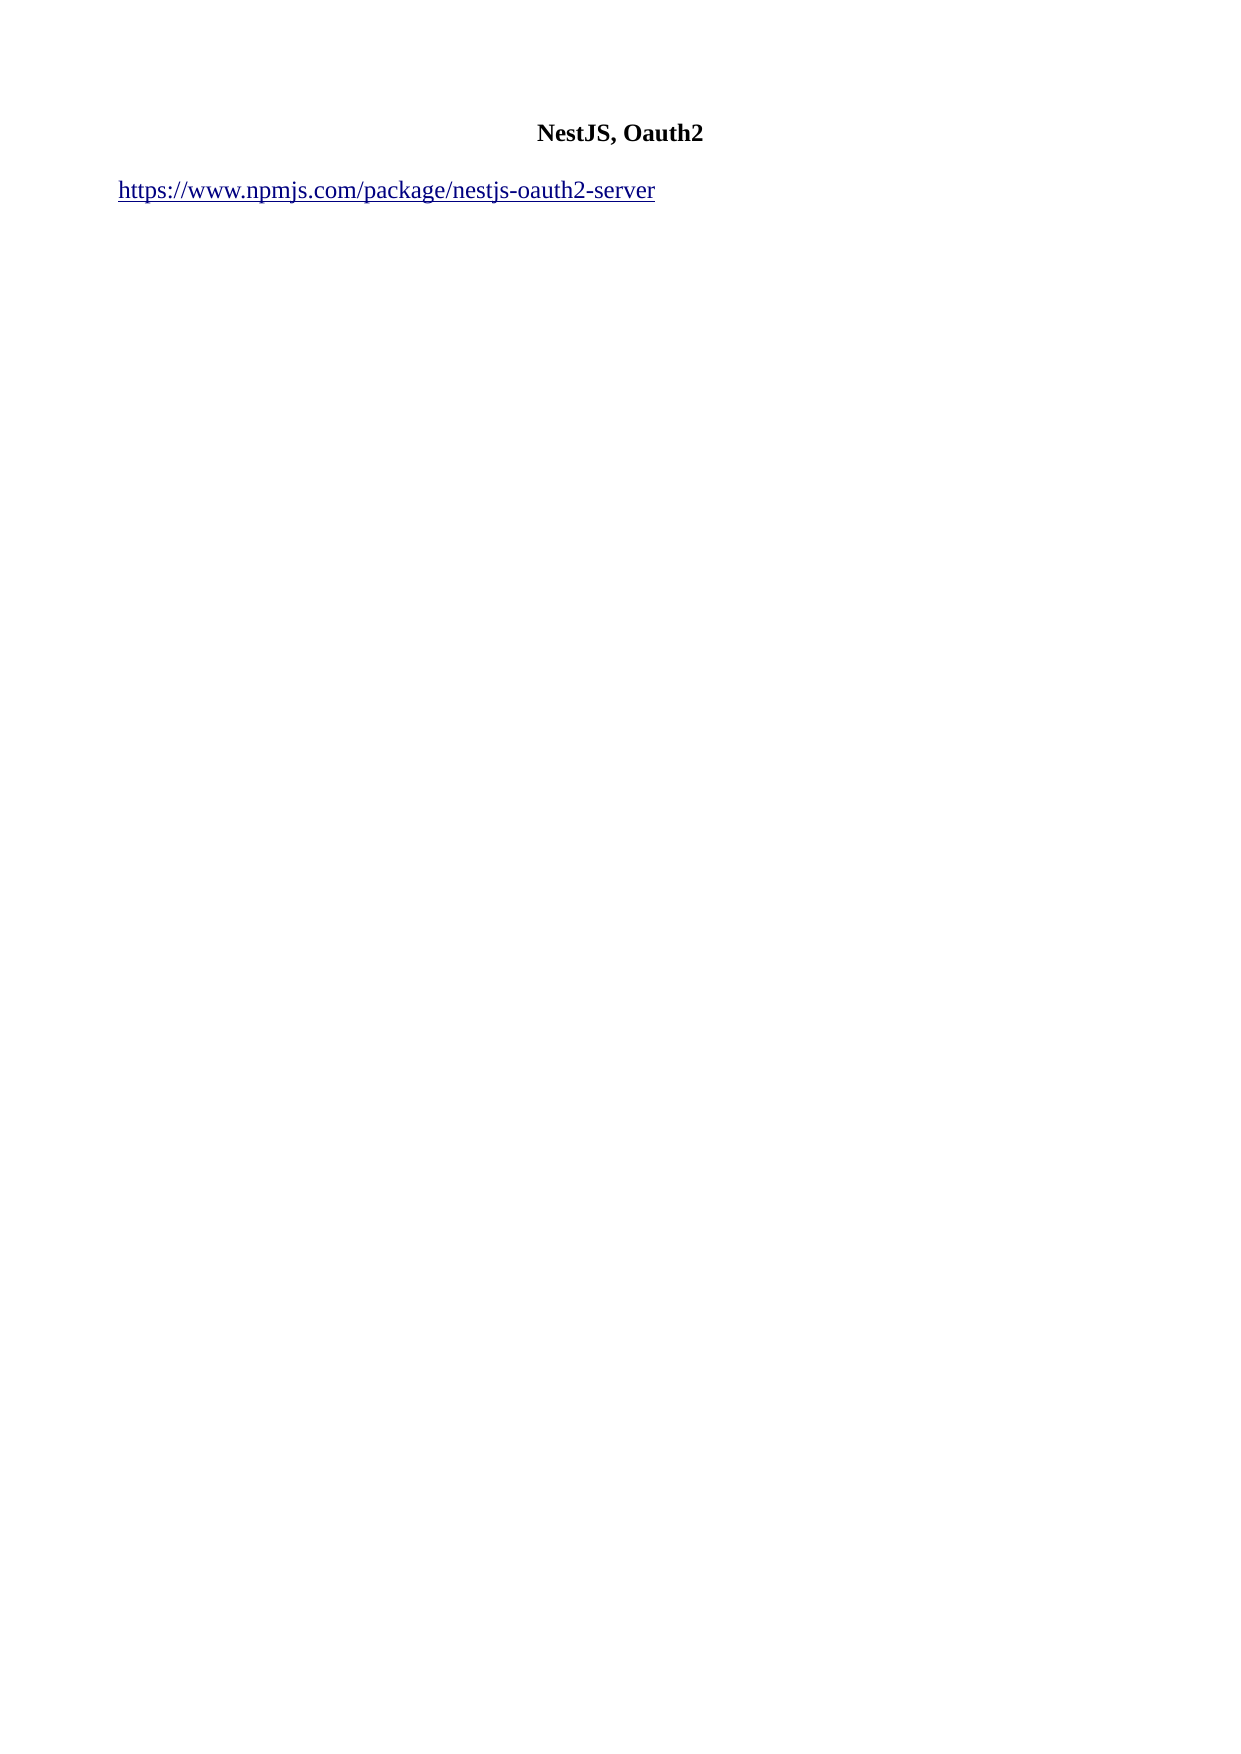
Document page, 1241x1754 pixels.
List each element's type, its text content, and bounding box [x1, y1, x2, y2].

text https://www.npmjs.com/package/nestjs-oauth2-server [118, 176, 1122, 204]
text NestJS, Oauth2 [118, 118, 1122, 147]
